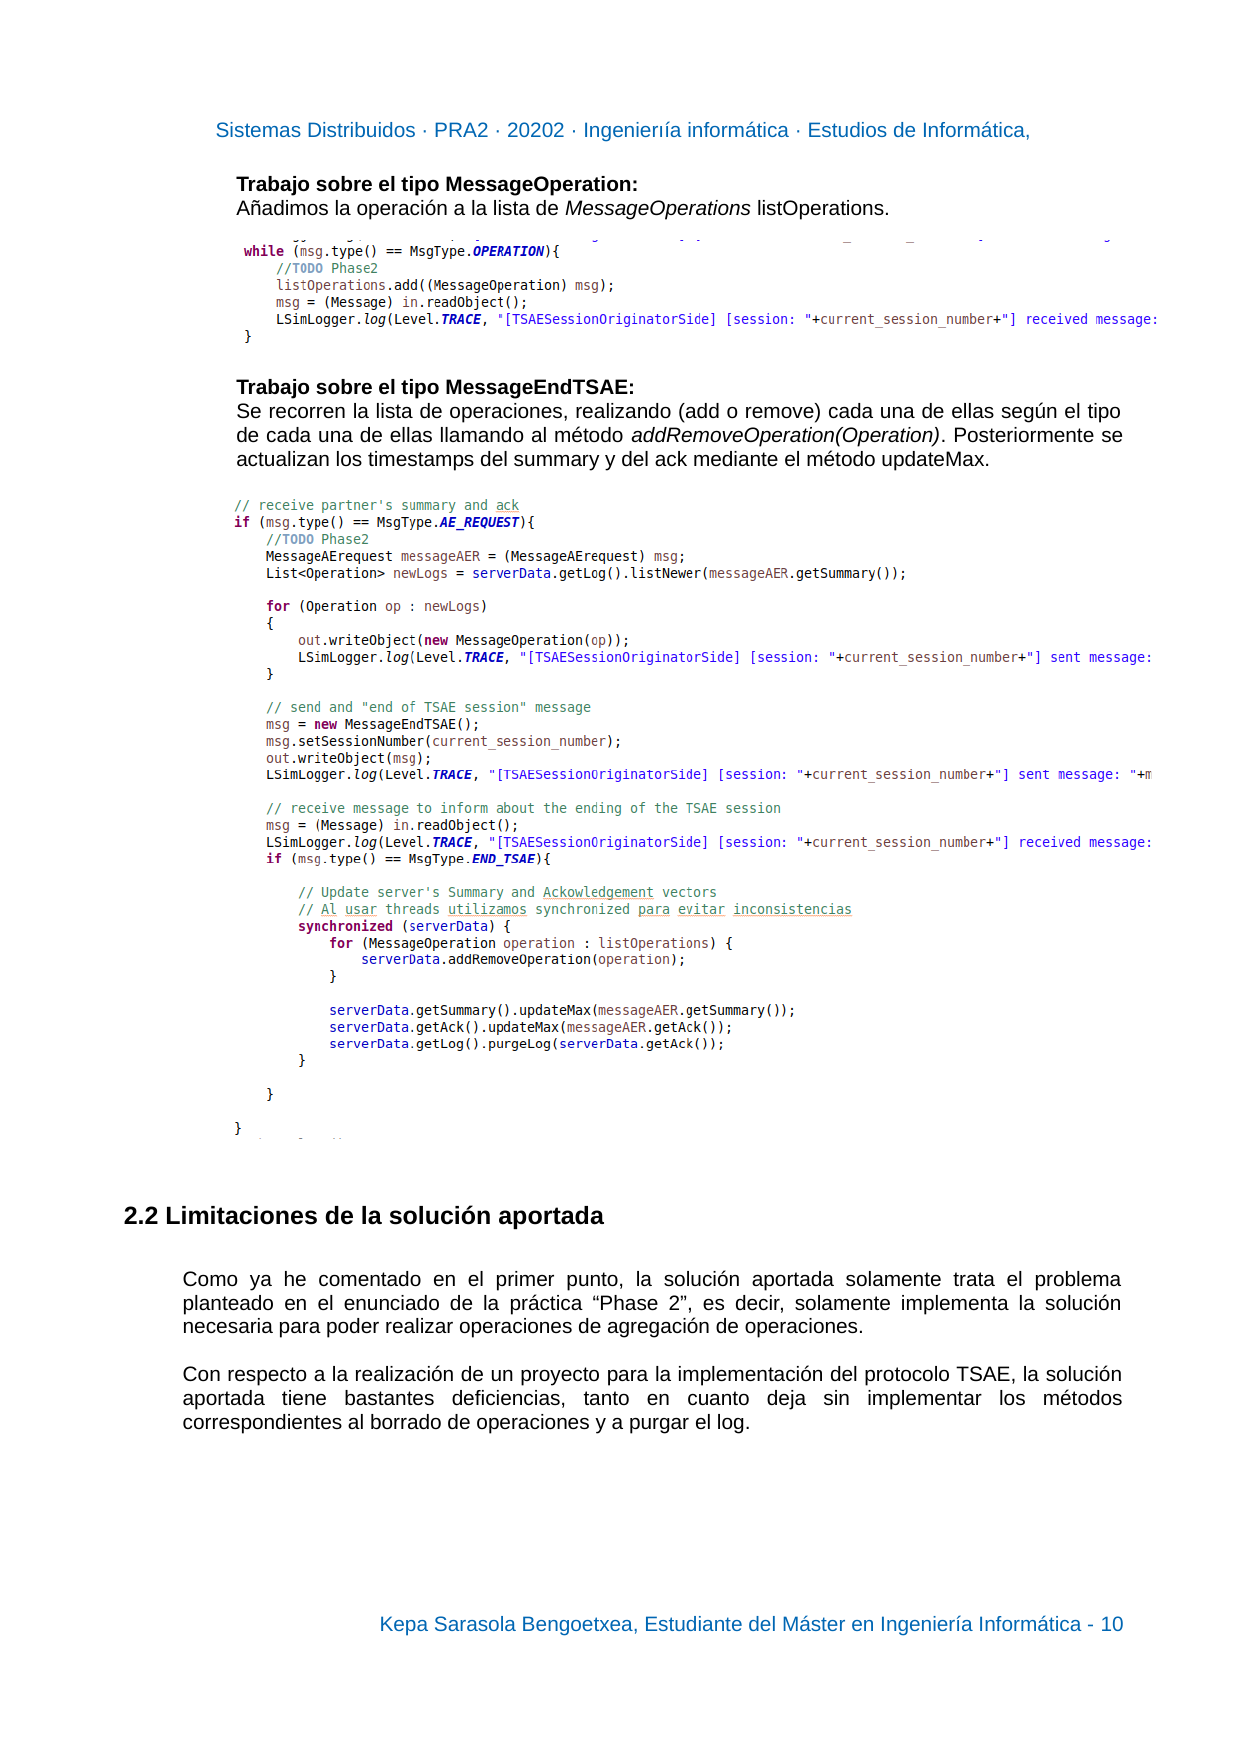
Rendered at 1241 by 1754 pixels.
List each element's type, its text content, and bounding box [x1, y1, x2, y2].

list Añadimos la operación a la lista de MessageOperations listOperations. [198, 196, 1123, 219]
list Se recorren la lista de operaciones, realizando (add o remove) cada una de ellas según el tipo de cada una de ellas llamando al método addRemoveOperation(Operation). Posteriormente se actualizan los timestamps del summary y del ack mediante el método updateMax. [198, 399, 1123, 471]
text Con respecto a la realización de un proyecto para la implementación del protocolo TSAE, la solución aportada tiene bastantes deficiencias, tanto en cuanto deja sin implementar los métodos correspondientes al borrado de operaciones y a purgar el log. [182, 1362, 1123, 1434]
picture [237, 240, 1163, 351]
list Trabajo sobre el tipo MessageOperation: [198, 172, 1123, 196]
subtitle 2.2 Limitaciones de la solución aportada [123, 1201, 1123, 1230]
picture [226, 494, 1152, 1139]
text Como ya he comentado en el primer punto, la solución aportada solamente trata el problema planteado en el enunciado de la práctica “Phase 2”, es decir, solamente implementa la solución necesaria para poder realizar operaciones de agregación de operaciones. [182, 1266, 1123, 1338]
list Trabajo sobre el tipo MessageEndTSAE: [198, 375, 1123, 399]
